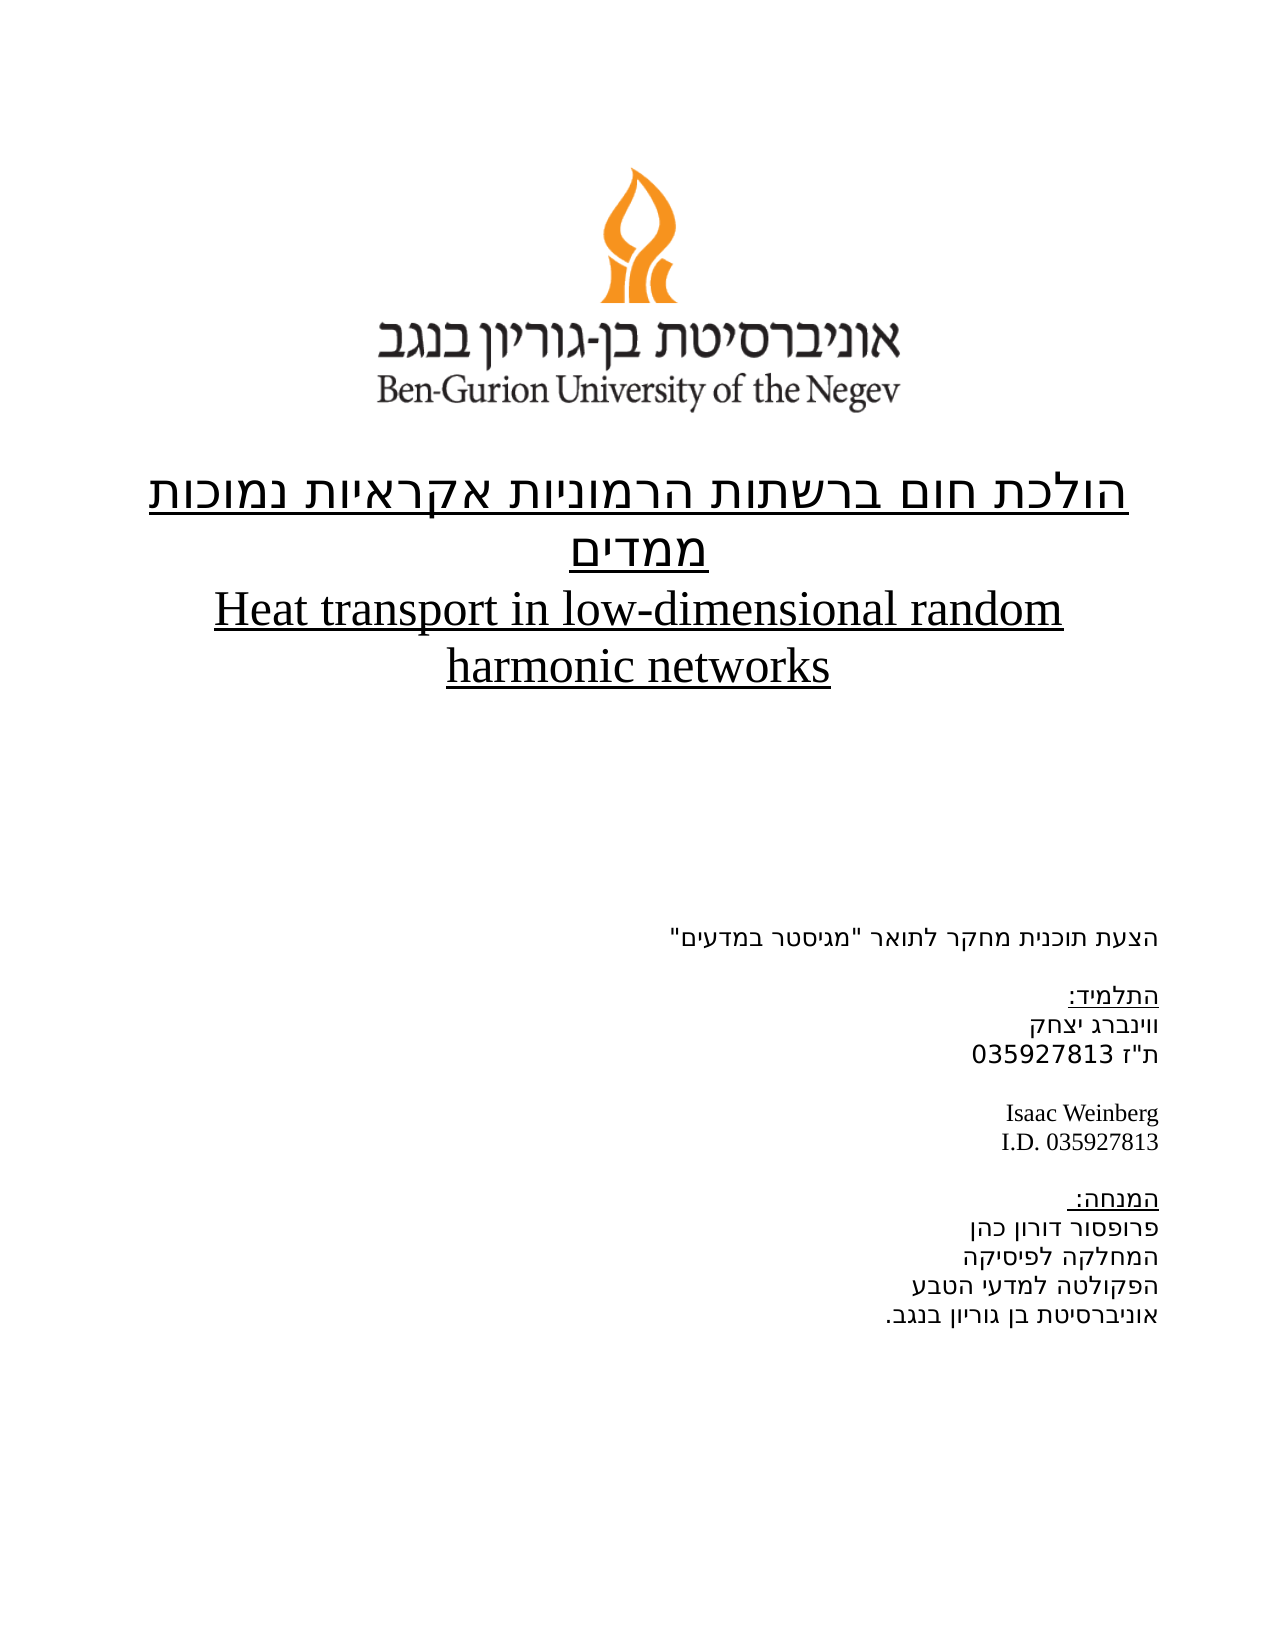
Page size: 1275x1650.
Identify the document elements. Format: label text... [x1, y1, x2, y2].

table_header [983, 118, 1159, 462]
table_cell הולכת חום ברשתות הרמוניות אקראיות נמוכות ממדים Heat transport in low-dimensional random harmonic networks הצעת תוכנית מחקר לתואר "מגיסטר במדעים" התלמיד: ווינברג יצחק ת"ז 035927813 Isaac Weinberg I.D. 035927813 המנחה: פרופסור דורון כהן המחלקה לפיסיקה הפקולטה למדעי הטבע אוניברסיטת בן גוריון בנגב. [118, 462, 1159, 1387]
table_header [118, 118, 294, 462]
picture [294, 118, 983, 463]
